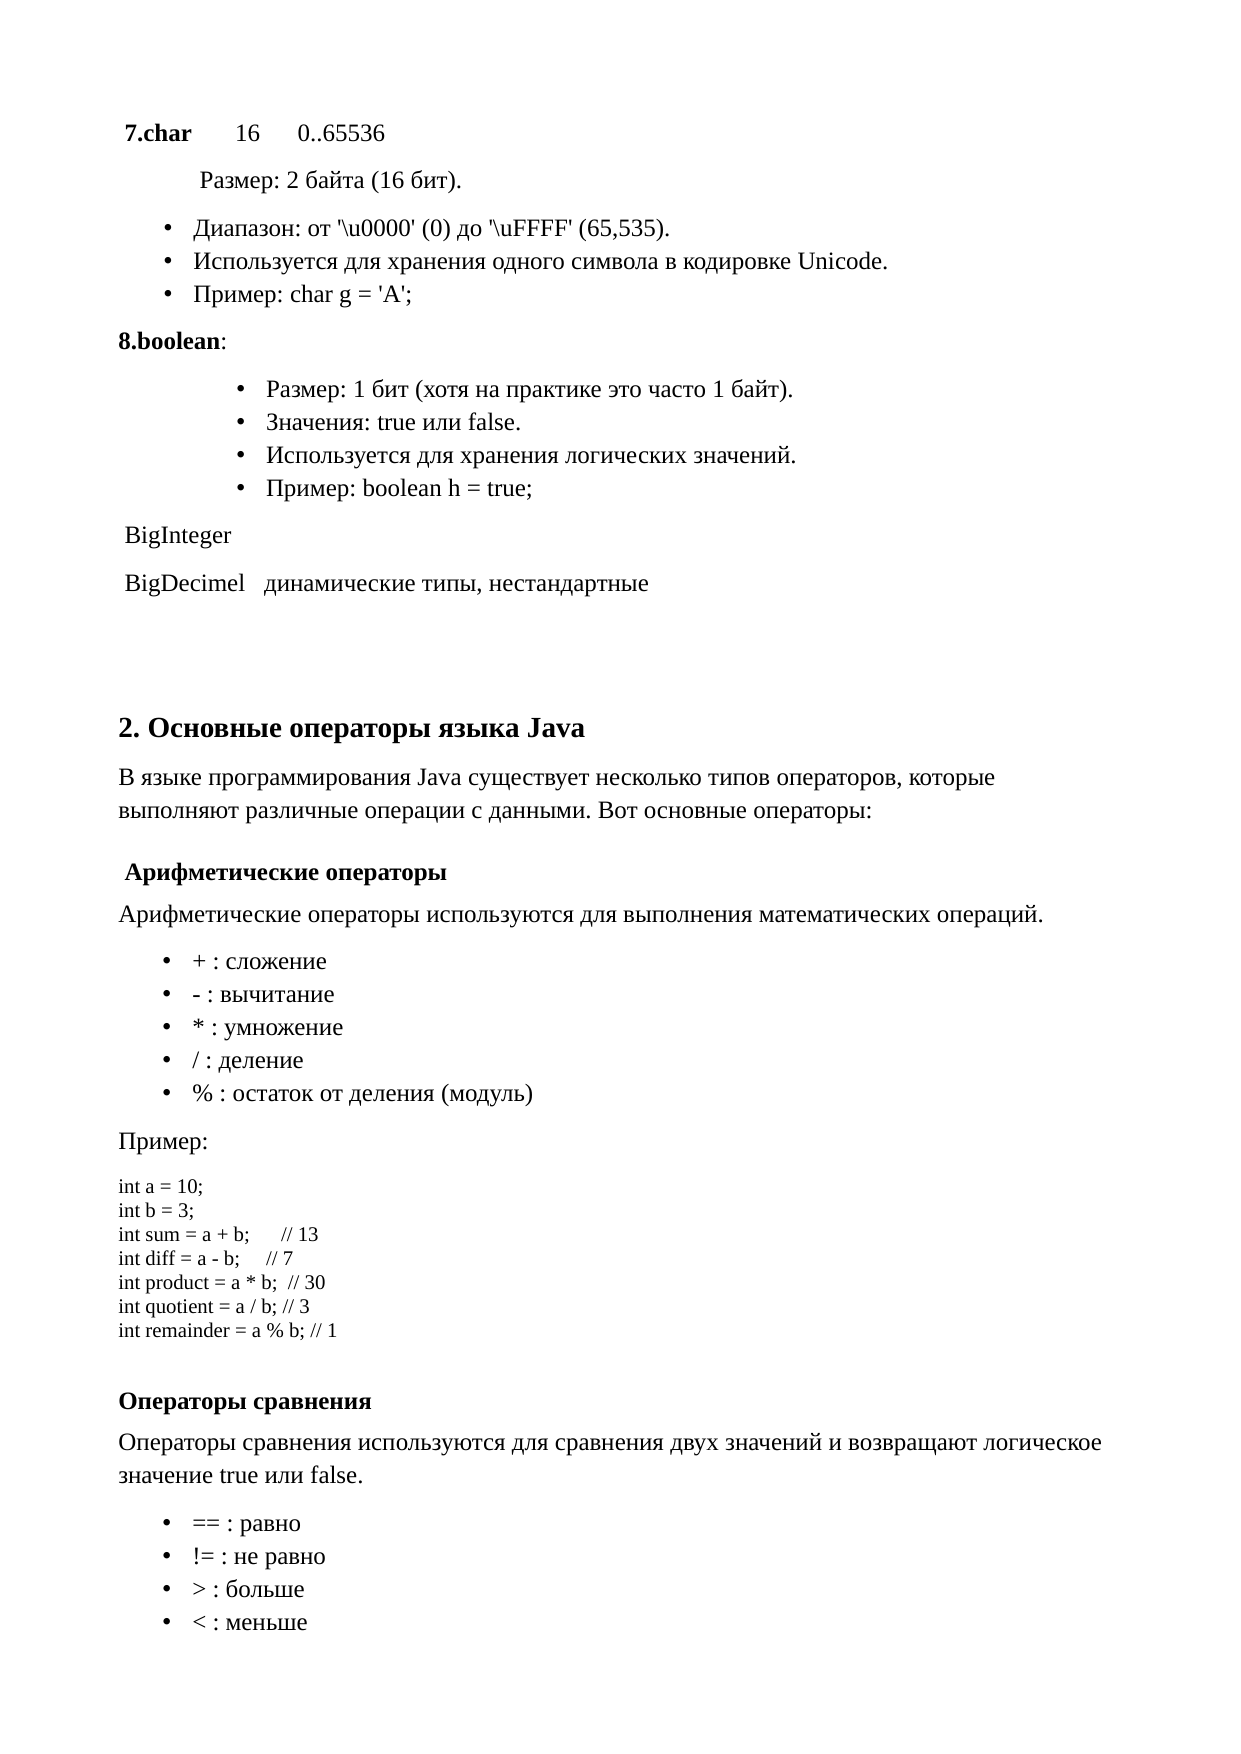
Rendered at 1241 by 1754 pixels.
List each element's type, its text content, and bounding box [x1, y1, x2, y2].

text BigInteger [118, 521, 1122, 549]
text Операторы сравнения используются для сравнения двух значений и возвращают логическое значение true или false. [118, 1427, 1122, 1489]
text int quotient = a / b; // 3 [118, 1294, 1122, 1318]
list > : больше [162, 1574, 1122, 1603]
text int diff = a - b; // 7 [118, 1246, 1122, 1270]
text 7.char 16 0..65536 [118, 118, 1122, 147]
list == : равно [162, 1508, 1122, 1537]
list + : сложение [162, 946, 1122, 975]
list % : остаток от деления (модуль) [162, 1078, 1122, 1107]
list Диапазон: от '\u0000' (0) до '\uFFFF' (65,535). [164, 213, 1122, 241]
list * : умножение [162, 1012, 1122, 1041]
text int sum = a + b; // 13 [118, 1222, 1122, 1246]
text Размер: 2 байта (16 бит). [118, 165, 1122, 194]
text 2. Основные операторы языка Java [118, 710, 1122, 743]
text BigDecimel динамические типы, нестандартные [118, 568, 1122, 597]
list Пример: boolean h = true; [236, 473, 1122, 502]
subtitle Арифметические операторы [118, 857, 1122, 886]
list Используется для хранения одного символа в кодировке Unicode. [164, 246, 1122, 274]
text Арифметические операторы используются для выполнения математических операций. [118, 899, 1122, 927]
text 8.boolean: [118, 326, 1122, 355]
text int remainder = a % b; // 1 [118, 1318, 1122, 1342]
list != : не равно [162, 1541, 1122, 1570]
text int product = a * b; // 30 [118, 1270, 1122, 1294]
subtitle Операторы сравнения [118, 1386, 1122, 1415]
list < : меньше [162, 1607, 1122, 1636]
list Пример: char g = 'A'; [164, 279, 1122, 307]
list / : деление [162, 1045, 1122, 1074]
text В языке программирования Java существует несколько типов операторов, которые выполняют различные операции с данными. Вот основные операторы: [118, 762, 1122, 824]
text int b = 3; [118, 1198, 1122, 1222]
list - : вычитание [162, 979, 1122, 1008]
list Размер: 1 бит (хотя на практике это часто 1 байт). [236, 374, 1122, 403]
list Используется для хранения логических значений. [236, 440, 1122, 469]
list Значения: true или false. [236, 407, 1122, 436]
text Пример: [118, 1126, 1122, 1155]
text int a = 10; [118, 1173, 1122, 1198]
